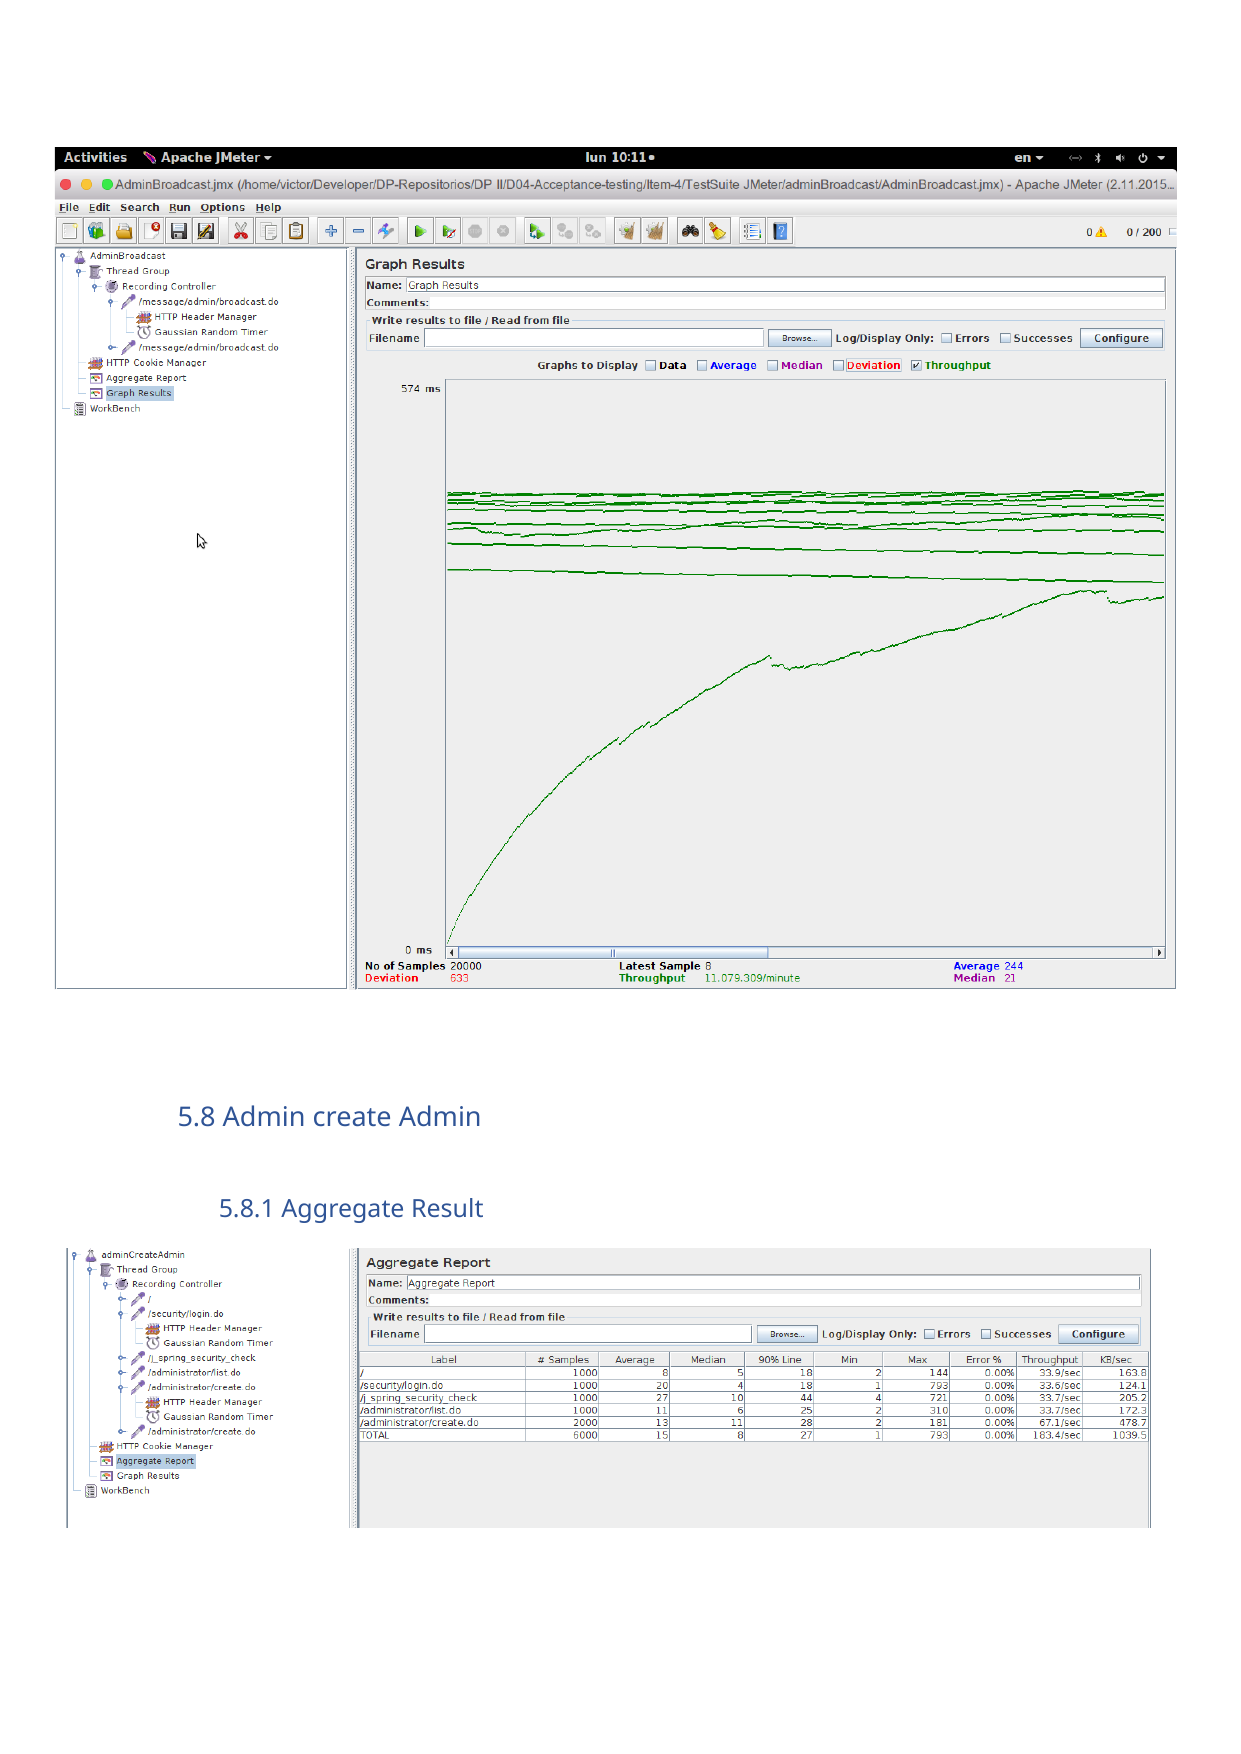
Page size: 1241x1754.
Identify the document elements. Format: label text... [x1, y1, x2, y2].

subtitle 5.8 Admin create Admin [177, 1097, 1063, 1134]
picture [66, 1248, 1152, 1528]
picture [54, 147, 1177, 990]
subtitle 5.8.1 Aggregate Result [177, 1191, 1063, 1225]
